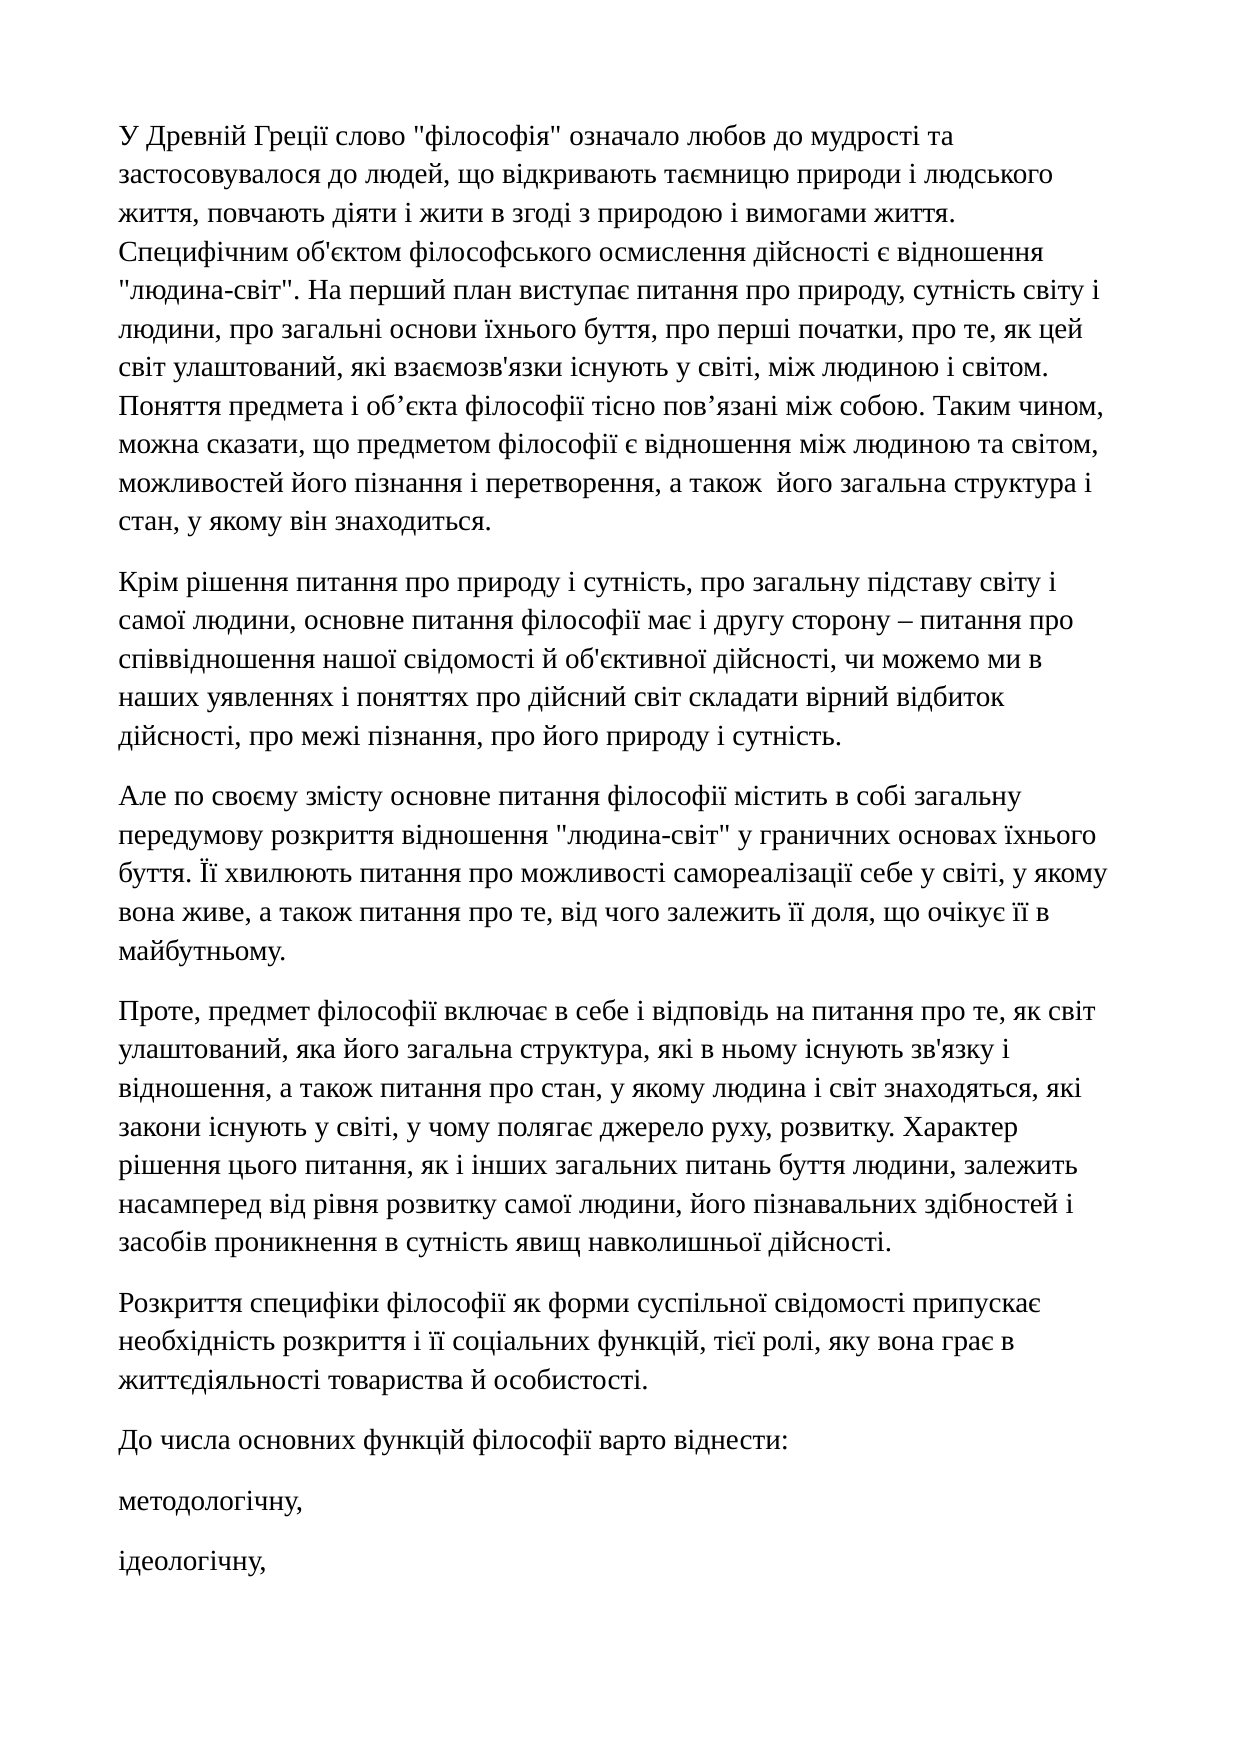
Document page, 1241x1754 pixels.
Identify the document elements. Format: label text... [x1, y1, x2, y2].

text Проте, предмет філософії включає в себе і відповідь на питання про те, як світ улаштований, яка його загальна структура, які в ньому існують зв'язку і відношення, а також питання про стан, у якому людина і світ знаходяться, які закони існують у світі, у чому полягає джерело руху, розвитку. Характер рішення цього питання, як і інших загальних питань буття людини, залежить насамперед від рівня розвитку самої людини, його пізнавальних здібностей і засобів проникнення в сутність явищ навколишньої дійсності. [118, 993, 1122, 1258]
text Розкриття специфіки філософії як форми суспільної свідомості припускає необхідність розкриття і її соціальних функцій, тієї ролі, яку вона грає в життєдіяльності товариства й особистості. [118, 1285, 1122, 1395]
text До числа основних функцій філософії варто віднести: [118, 1422, 1122, 1456]
text ідеологічну, [118, 1543, 1122, 1577]
text У Древній Греції слово "філософія" означало любов до мудрості та застосовувалося до людей, що відкривають таємницю природи і людського життя, повчають діяти і жити в згоді з природою і вимогами життя. Специфічним об'єктом філософського осмислення дійсності є відношення "людина-світ". На перший план виступає питання про природу, сутність світу і людини, про загальні основи їхнього буття, про перші початки, про те, як цей світ улаштований, які взаємозв'язки існують у світі, між людиною і світом. Поняття предмета і об’єкта філософії тісно пов’язані між собою. Таким чином, можна сказати, що предметом філософії є відношення між людиною та світом, можливостей його пізнання і перетворення, а також його загальна структура і стан, у якому він знаходиться. [118, 118, 1122, 537]
text Але по своєму змісту основне питання філософії містить в собі загальну передумову розкриття відношення "людина-світ" у граничних основах їхнього буття. Її хвилюють питання про можливості самореалізації себе у світі, у якому вона живе, а також питання про те, від чого залежить її доля, що очікує її в майбутньому. [118, 778, 1122, 966]
text методологічну, [118, 1483, 1122, 1516]
text Крім рішення питання про природу і сутність, про загальну підставу світу і самої людини, основне питання філософії має і другу сторону – питання про співвідношення нашої свідомості й об'єктивної дійсності, чи можемо ми в наших уявленнях і поняттях про дійсний світ складати вірний відбиток дійсності, про межі пізнання, про його природу і сутність. [118, 564, 1122, 752]
